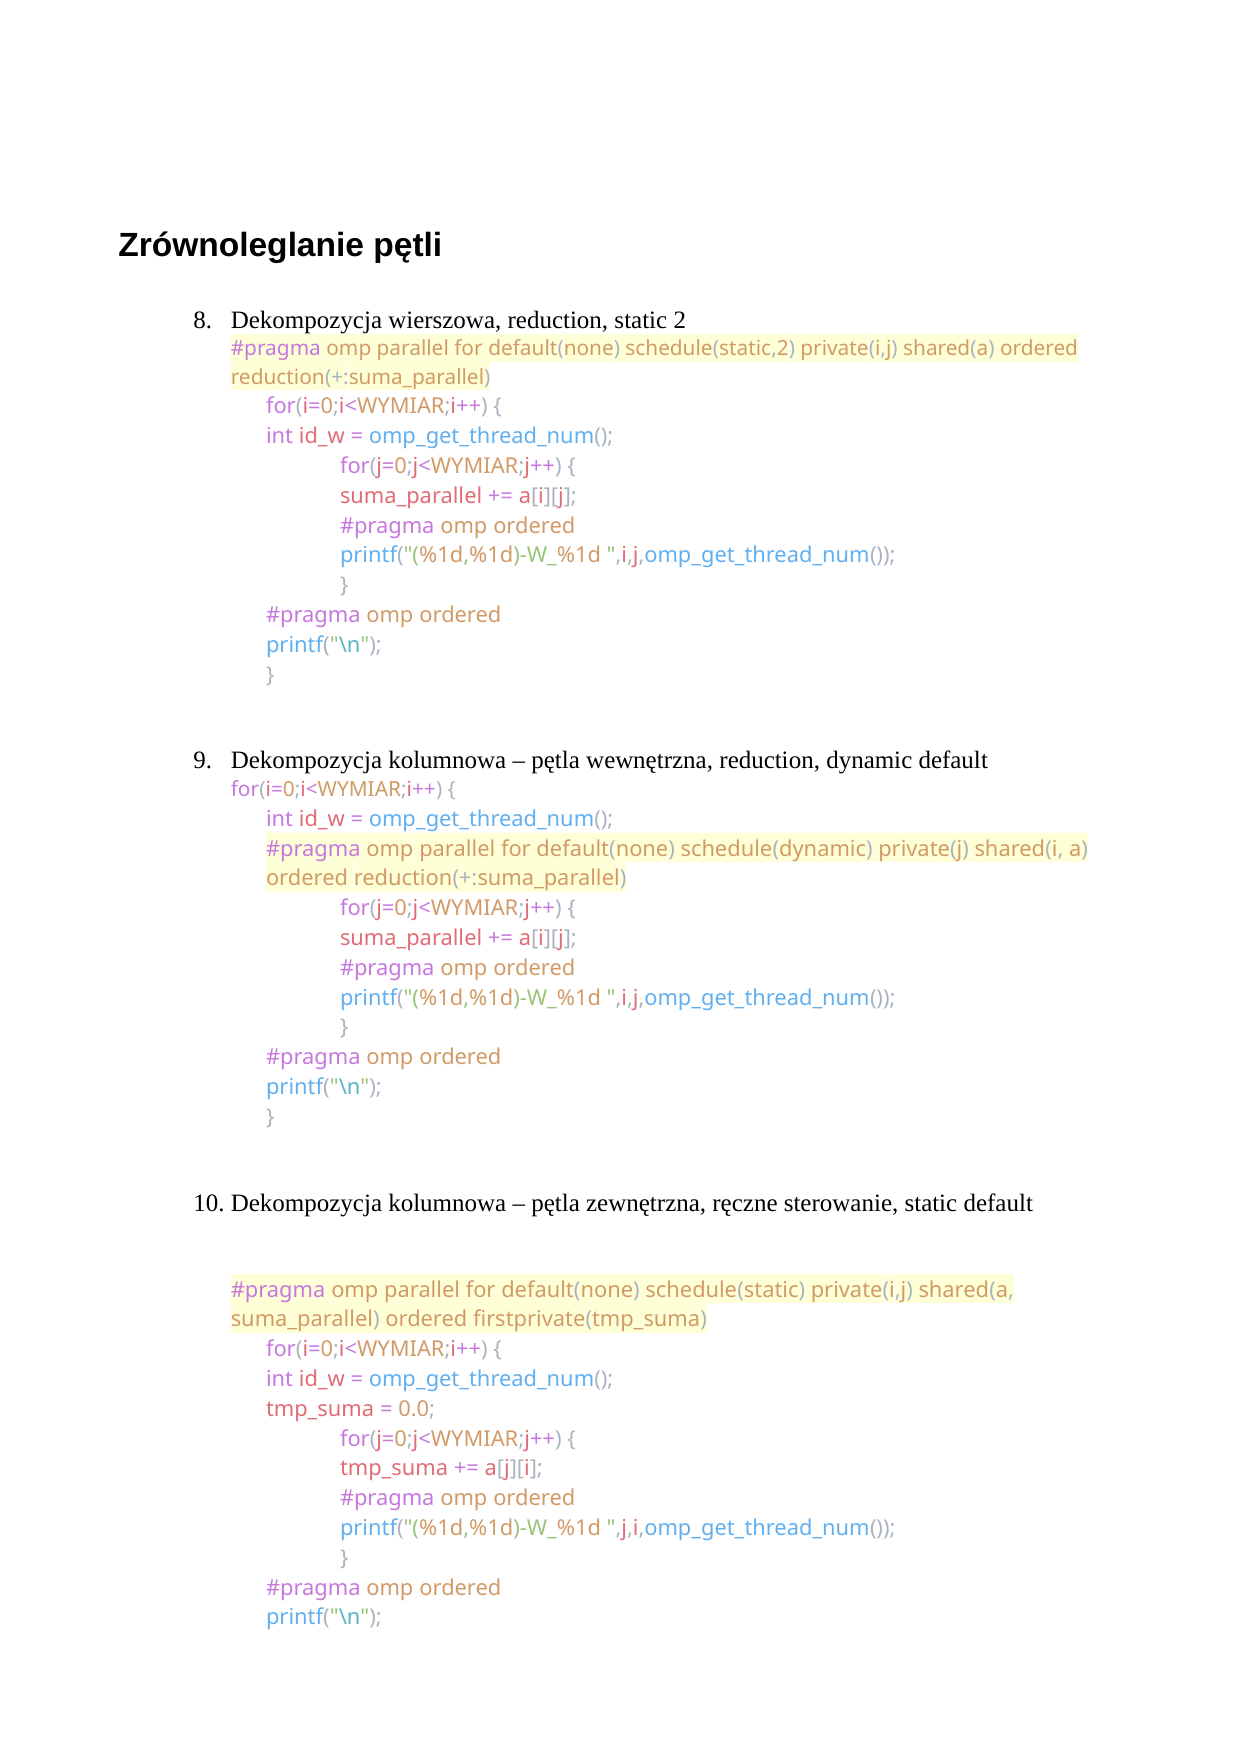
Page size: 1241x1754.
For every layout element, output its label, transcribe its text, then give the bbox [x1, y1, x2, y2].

text for(j=0;j<WYMIAR;j++) { [340, 450, 1122, 480]
list Dekompozycja kolumnowa – pętla zewnętrzna, ręczne sterowanie, static default [193, 1188, 1122, 1216]
text for(i=0;i<WYMIAR;i++) { [266, 1333, 1122, 1363]
text } [340, 569, 1122, 599]
list Dekompozycja kolumnowa – pętla wewnętrzna, reduction, dynamic default [193, 746, 1122, 774]
text for(i=0;i<WYMIAR;i++) { [266, 390, 1122, 420]
text tmp_suma = 0.0; [266, 1393, 1122, 1422]
subtitle Zrównoleglanie pętli [118, 225, 1122, 263]
text int id_w = omp_get_thread_num(); [266, 1363, 1122, 1393]
text printf("\n"); [266, 1071, 1122, 1101]
text #pragma omp parallel for default(none) schedule(dynamic) private(j) shared(i, a) ordered reduction(+:suma_parallel) [266, 832, 1122, 892]
text printf("\n"); [266, 1601, 1122, 1631]
text tmp_suma += a[j][i]; [340, 1452, 1122, 1482]
text } [266, 658, 1122, 688]
text #pragma omp ordered [266, 1571, 1122, 1601]
text #pragma omp ordered [266, 599, 1122, 629]
text suma_parallel += a[i][j]; [340, 480, 1122, 509]
list #pragma omp parallel for default(none) schedule(static) private(i,j) shared(a, suma_parallel) ordered firstprivate(tmp_suma) [193, 1273, 1122, 1333]
text #pragma omp ordered [340, 952, 1122, 981]
list Dekompozycja wierszowa, reduction, static 2 [193, 305, 1122, 333]
text printf("\n"); [266, 629, 1122, 658]
text #pragma omp ordered [266, 1041, 1122, 1071]
text int id_w = omp_get_thread_num(); [266, 803, 1122, 832]
text #pragma omp ordered [340, 1482, 1122, 1512]
text #pragma omp ordered [340, 509, 1122, 539]
list for(i=0;i<WYMIAR;i++) { [193, 774, 1122, 803]
text printf("(%1d,%1d)-W_%1d ",i,j,omp_get_thread_num()); [340, 539, 1122, 569]
text printf("(%1d,%1d)-W_%1d ",j,i,omp_get_thread_num()); [340, 1512, 1122, 1542]
text suma_parallel += a[i][j]; [340, 922, 1122, 952]
list #pragma omp parallel for default(none) schedule(static,2) private(i,j) shared(a) ordered reduction(+:suma_parallel) [193, 333, 1122, 390]
text for(j=0;j<WYMIAR;j++) { [340, 892, 1122, 922]
text int id_w = omp_get_thread_num(); [266, 420, 1122, 450]
text } [340, 1542, 1122, 1571]
text for(j=0;j<WYMIAR;j++) { [340, 1422, 1122, 1452]
text printf("(%1d,%1d)-W_%1d ",i,j,omp_get_thread_num()); [340, 981, 1122, 1011]
text } [266, 1101, 1122, 1130]
text } [340, 1011, 1122, 1041]
